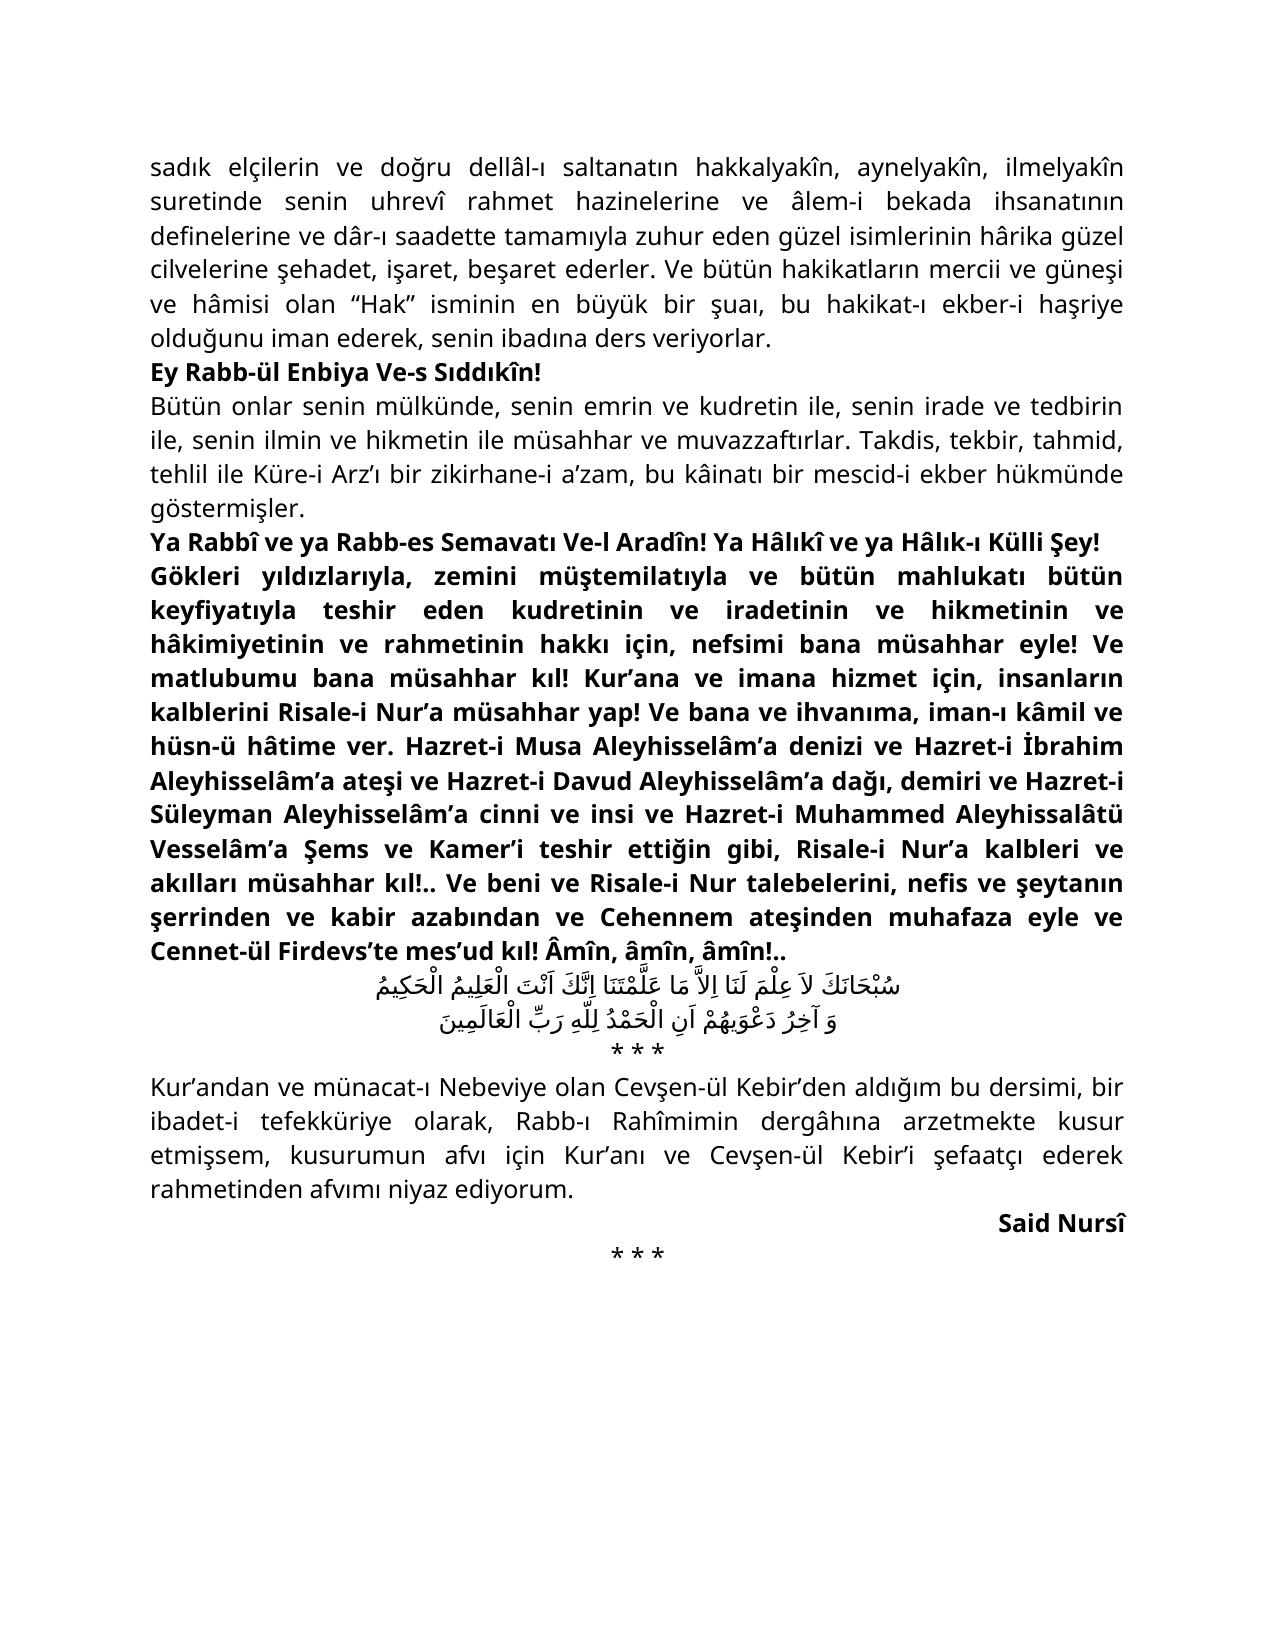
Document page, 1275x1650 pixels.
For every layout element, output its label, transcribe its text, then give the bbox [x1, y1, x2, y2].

text Said Nursî [150, 1206, 1125, 1240]
text Ya Rabbî ve ya Rabb-es Semavatı Ve-l Aradîn! Ya Hâlıkî ve ya Hâlık-ı Külli Şey! [150, 525, 1125, 559]
text Bu kadar sadık dostlarını ve bu kadar va’dlerini ve bu kadar sıfât ve şuunatını tekzib edip, saltanat-ı rububiyetinin kat’î mukteziyatını ve sevdiğin ve onlar dahi seni tasdik ve itaatle kendilerini sana sevdiren hadsiz makbul ibadının hadsiz dualarını ve davalarını reddederek, küfür ve isyan ile ve seni va’dinde tekzib etmekle, senin azamet-i kibriyana dokunan ve izzet-i celaline dokunduran ve uluhiyetinin haysiyetine ilişen ve şefkat-i rububiyetini müteessir eden ehl-i dalalet ve ehl-i küfrü, haşrin inkârında tasdik etmekten yüzbin derece mukaddessin ve hadsiz derece münezzeh ve âlîsin! Böyle nihayetsiz bir zulümden, bir çirkinlikten senin nihayetsiz adaletini ve cemalini ve rahmetini takdis ediyorum! سُبْحَانَهُ وَ تَعَالَى عَمَّا يَقُولُونَ عُلُوًّا كَبِيرًا âyetini, vücudumun bütün zerratı adedince söylemek istiyorum! Belki senin o sadık elçilerin ve doğru dellâl-ı saltanatın hakkalyakîn, aynelyakîn, ilmelyakîn suretinde senin uhrevî rahmet hazinelerine ve âlem-i bekada ihsanatının definelerine ve dâr-ı saadette tamamıyla zuhur eden güzel isimlerinin hârika güzel cilvelerine şehadet, işaret, beşaret ederler. Ve bütün hakikatların mercii ve güneşi ve hâmisi olan “Hak” isminin en büyük bir şuaı, bu hakikat-ı ekber-i haşriye olduğunu iman ederek, senin ibadına ders veriyorlar. [150, 150, 1125, 354]
text سُبْحَانَكَ لاَ عِلْمَ لَنَا اِلاَّ مَا عَلَّمْتَنَا اِنَّكَ اَنْتَ الْعَلِيمُ الْحَكِيمُ [150, 967, 1125, 1002]
text Gökleri yıldızlarıyla, zemini müştemilatıyla ve bütün mahlukatı bütün keyfiyatıyla teshir eden kudretinin ve iradetinin ve hikmetinin ve hâkimiyetinin ve rahmetinin hakkı için, nefsimi bana müsahhar eyle! Ve matlubumu bana müsahhar kıl! Kur’ana ve imana hizmet için, insanların kalblerini Risale-i Nur’a müsahhar yap! Ve bana ve ihvanıma, iman-ı kâmil ve hüsn-ü hâtime ver. Hazret-i Musa Aleyhisselâm’a denizi ve Hazret-i İbrahim Aleyhisselâm’a ateşi ve Hazret-i Davud Aleyhisselâm’a dağı, demiri ve Hazret-i Süleyman Aleyhisselâm’a cinni ve insi ve Hazret-i Muhammed Aleyhissalâtü Vesselâm’a Şems ve Kamer’i teshir ettiğin gibi, Risale-i Nur’a kalbleri ve akılları müsahhar kıl!.. Ve beni ve Risale-i Nur talebelerini, nefis ve şeytanın şerrinden ve kabir azabından ve Cehennem ateşinden muhafaza eyle ve Cennet-ül Firdevs’te mes’ud kıl! Âmîn, âmîn, âmîn!.. [150, 559, 1125, 967]
text Bütün onlar senin mülkünde, senin emrin ve kudretin ile, senin irade ve tedbirin ile, senin ilmin ve hikmetin ile müsahhar ve muvazzaftırlar. Takdis, tekbir, tahmid, tehlil ile Küre-i Arz’ı bir zikirhane-i a’zam, bu kâinatı bir mescid-i ekber hükmünde göstermişler. [150, 388, 1125, 525]
text Ey Rabb-ül Enbiya Ve-s Sıddıkîn! [150, 354, 1125, 388]
text وَ آخِرُ دَعْوَيهُمْ اَنِ الْحَمْدُ لِلّهِ رَبِّ الْعَالَمِينَ [150, 1002, 1125, 1036]
text * * * [150, 1036, 1125, 1070]
text * * * [150, 1240, 1125, 1274]
text Kur’andan ve münacat-ı Nebeviye olan Cevşen-ül Kebir’den aldığım bu dersimi, bir ibadet-i tefekküriye olarak, Rabb-ı Rahîmimin dergâhına arzetmekte kusur etmişsem, kusurumun afvı için Kur’anı ve Cevşen-ül Kebir’i şefaatçı ederek rahmetinden afvımı niyaz ediyorum. [150, 1070, 1125, 1206]
